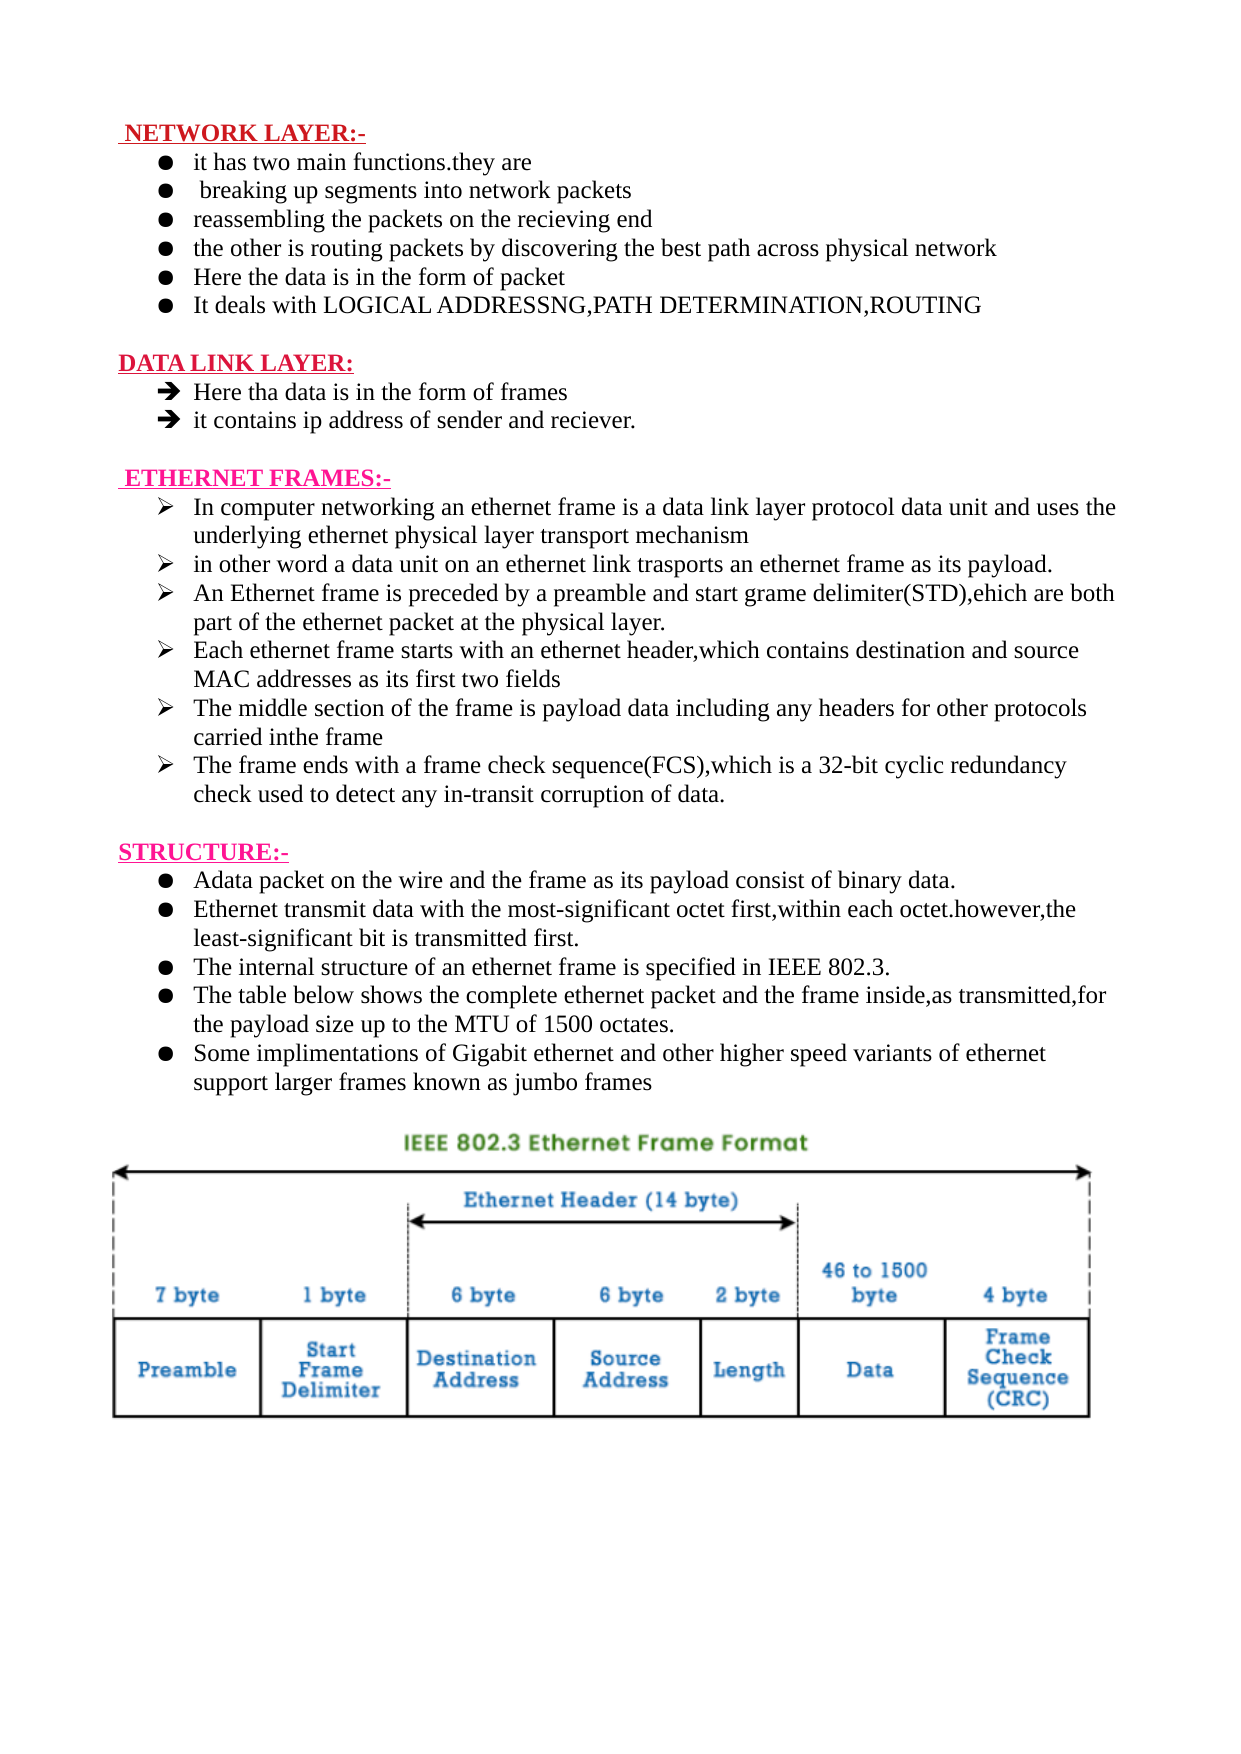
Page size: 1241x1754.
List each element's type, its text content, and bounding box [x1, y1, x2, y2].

list Here the data is in the form of packet [156, 262, 1122, 291]
list Some implimentations of Gigabit ethernet and other higher speed variants of ethernet support larger frames known as jumbo frames [156, 1038, 1122, 1096]
picture [97, 1127, 1102, 1453]
text ETHERNET FRAMES:- [118, 463, 1122, 492]
list Ethernet transmit data with the most-significant octet first,within each octet.however,the least-significant bit is transmitted first. [156, 894, 1122, 952]
list it contains ip address of sender and reciever. [156, 406, 1122, 434]
list in other word a data unit on an ethernet link trasports an ethernet frame as its payload. [156, 549, 1122, 578]
list It deals with LOGICAL ADDRESSNG,PATH DETERMINATION,ROUTING [156, 291, 1122, 319]
list Each ethernet frame starts with an ethernet header,which contains destination and source MAC addresses as its first two fields [156, 636, 1122, 693]
text DATA LINK LAYER: [118, 348, 1122, 377]
list breaking up segments into network packets [156, 176, 1122, 204]
list the other is routing packets by discovering the best path across physical network [156, 233, 1122, 262]
list In computer networking an ethernet frame is a data link layer protocol data unit and uses the underlying ethernet physical layer transport mechanism [156, 492, 1122, 549]
text NETWORK LAYER:- [118, 118, 1122, 147]
list An Ethernet frame is preceded by a preamble and start grame delimiter(STD),ehich are both part of the ethernet packet at the physical layer. [156, 578, 1122, 636]
list The internal structure of an ethernet frame is specified in IEEE 802.3. [156, 952, 1122, 981]
list The frame ends with a frame check sequence(FCS),which is a 32-bit cyclic redundancy check used to detect any in-transit corruption of data. [156, 751, 1122, 808]
list The table below shows the complete ethernet packet and the frame inside,as transmitted,for the payload size up to the MTU of 1500 octates. [156, 981, 1122, 1038]
list The middle section of the frame is payload data including any headers for other protocols carried inthe frame [156, 693, 1122, 751]
list Adata packet on the wire and the frame as its payload consist of binary data. [156, 866, 1122, 894]
list it has two main functions.they are [156, 147, 1122, 176]
list reassembling the packets on the recieving end [156, 204, 1122, 233]
text STRUCTURE:- [118, 837, 1122, 866]
list Here tha data is in the form of frames [156, 377, 1122, 406]
